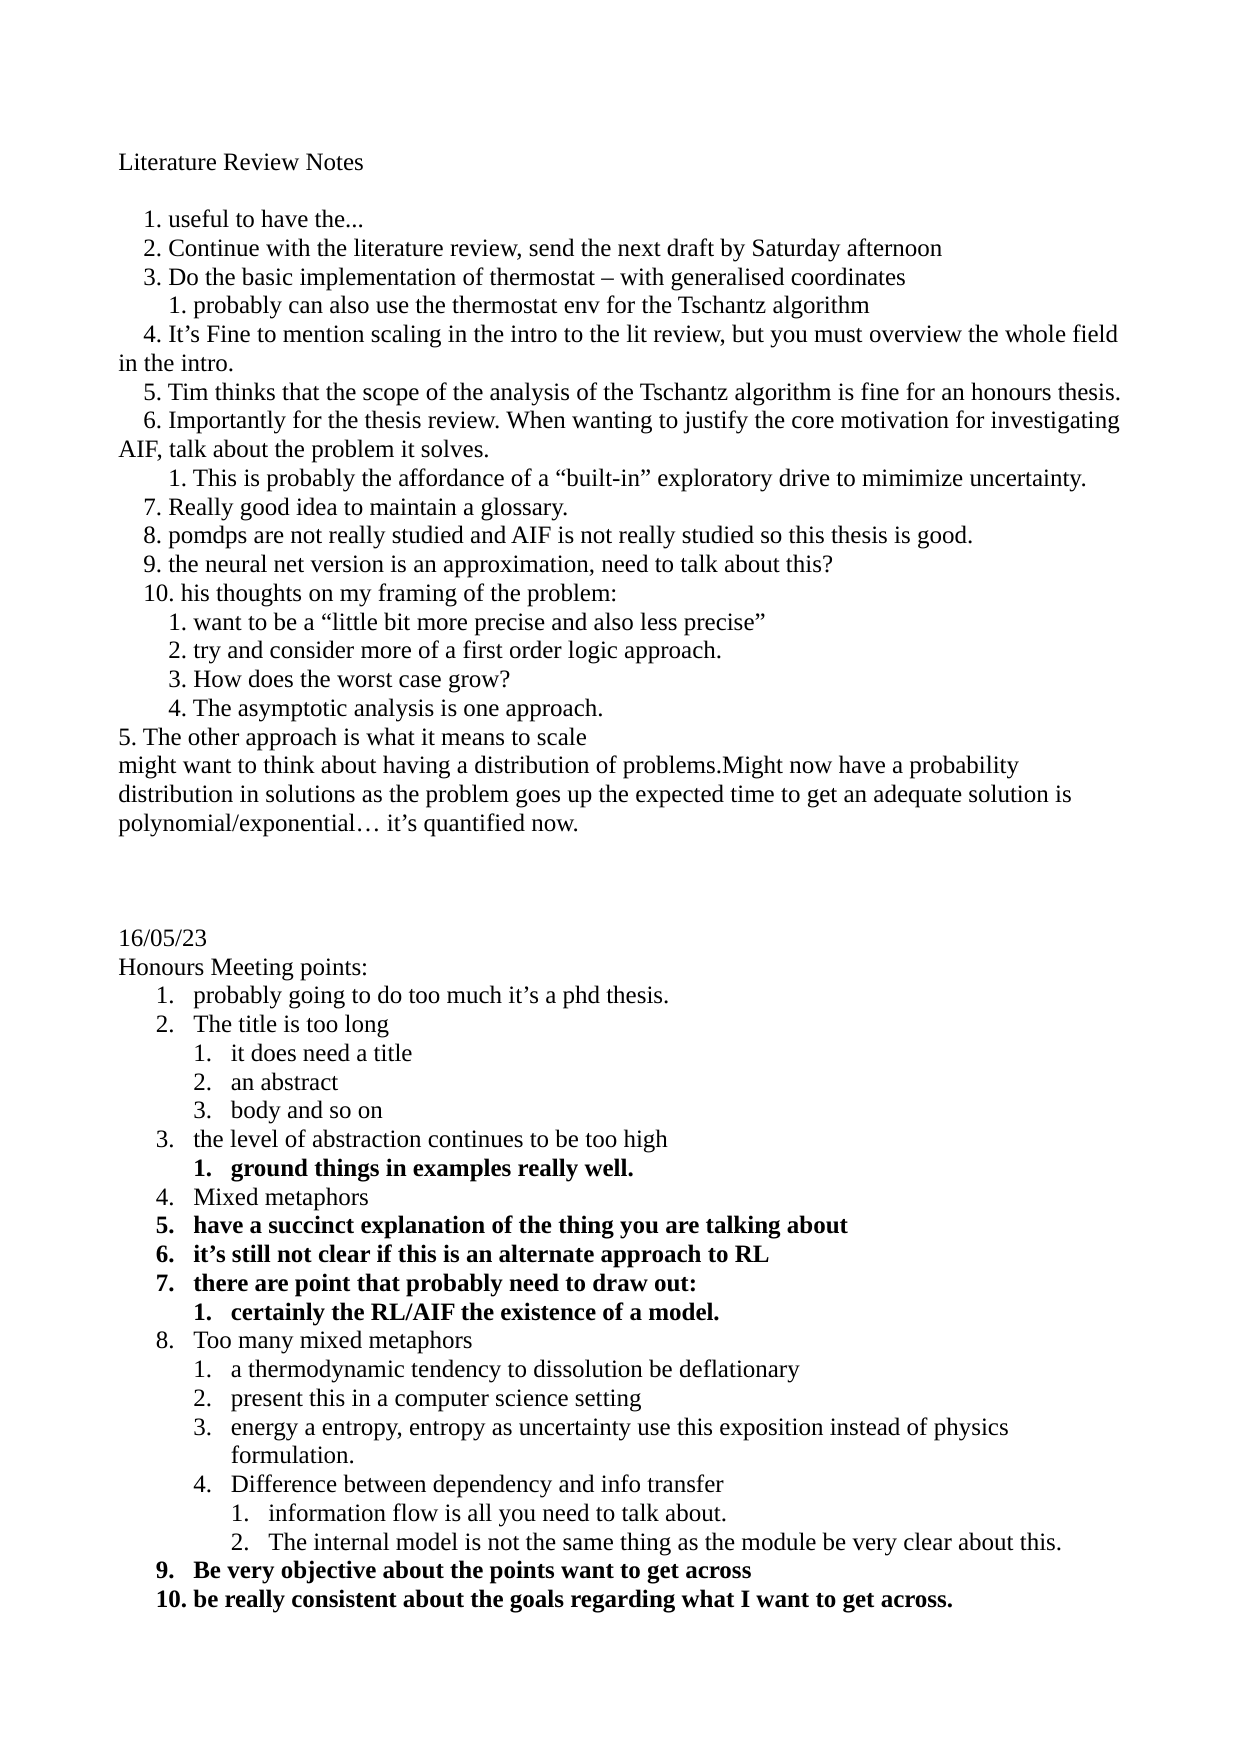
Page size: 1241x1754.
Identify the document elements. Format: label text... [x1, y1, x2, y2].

list it does need a title [193, 1038, 1122, 1067]
text 5. Tim thinks that the scope of the analysis of the Tschantz algorithm is fine for an honours thesis. [118, 377, 1122, 406]
text 1. useful to have the... [118, 204, 1122, 233]
text 9. the neural net version is an approximation, need to talk about this? [118, 549, 1122, 578]
list have a succinct explanation of the thing you are talking about [156, 1211, 1122, 1239]
list Too many mixed metaphors [156, 1326, 1122, 1354]
text Literature Review Notes [118, 147, 1122, 176]
text 7. Really good idea to maintain a glossary. [118, 492, 1122, 521]
text 1. want to be a “little bit more precise and also less precise” [118, 607, 1122, 636]
list an abstract [193, 1067, 1122, 1096]
list Mixed metaphors [156, 1182, 1122, 1211]
list Be very objective about the points want to get across [156, 1556, 1122, 1584]
list there are point that probably need to draw out: [156, 1268, 1122, 1297]
text 4. The asymptotic analysis is one approach. [118, 693, 1122, 722]
list Difference between dependency and info transfer [193, 1469, 1122, 1498]
text 8. pomdps are not really studied and AIF is not really studied so this thesis is good. [118, 521, 1122, 549]
text 1. This is probably the affordance of a “built-in” exploratory drive to mimimize uncertainty. [118, 463, 1122, 492]
list it’s still not clear if this is an alternate approach to RL [156, 1239, 1122, 1268]
text 5. The other approach is what it means to scale [118, 722, 1122, 751]
list present this in a computer science setting [193, 1383, 1122, 1412]
list probably going to do too much it’s a phd thesis. [156, 981, 1122, 1009]
list The internal model is not the same thing as the module be very clear about this. [231, 1527, 1122, 1556]
list ground things in examples really well. [193, 1153, 1122, 1182]
list body and so on [193, 1096, 1122, 1124]
text 1. probably can also use the thermostat env for the Tschantz algorithm [118, 291, 1122, 319]
text 3. Do the basic implementation of thermostat – with generalised coordinates [118, 262, 1122, 291]
list information flow is all you need to talk about. [231, 1498, 1122, 1527]
text 2. Continue with the literature review, send the next draft by Saturday afternoon [118, 233, 1122, 262]
text 2. try and consider more of a first order logic approach. [118, 636, 1122, 664]
text 16/05/23 [118, 923, 1122, 952]
list be really consistent about the goals regarding what I want to get across. [156, 1584, 1122, 1613]
list The title is too long [156, 1009, 1122, 1038]
text 10. his thoughts on my framing of the problem: [118, 578, 1122, 607]
list certainly the RL/AIF the existence of a model. [193, 1297, 1122, 1326]
list energy a entropy, entropy as uncertainty use this exposition instead of physics formulation. [193, 1412, 1122, 1469]
list a thermodynamic tendency to dissolution be deflationary [193, 1354, 1122, 1383]
text Honours Meeting points: [118, 952, 1122, 981]
text 4. It’s Fine to mention scaling in the intro to the lit review, but you must overview the whole field in the intro. [118, 319, 1122, 377]
list the level of abstraction continues to be too high [156, 1124, 1122, 1153]
text might want to think about having a distribution of problems.Might now have a probability distribution in solutions as the problem goes up the expected time to get an adequate solution is polynomial/exponential… it’s quantified now. [118, 751, 1122, 837]
text 6. Importantly for the thesis review. When wanting to justify the core motivation for investigating AIF, talk about the problem it solves. [118, 406, 1122, 463]
text 3. How does the worst case grow? [118, 664, 1122, 693]
